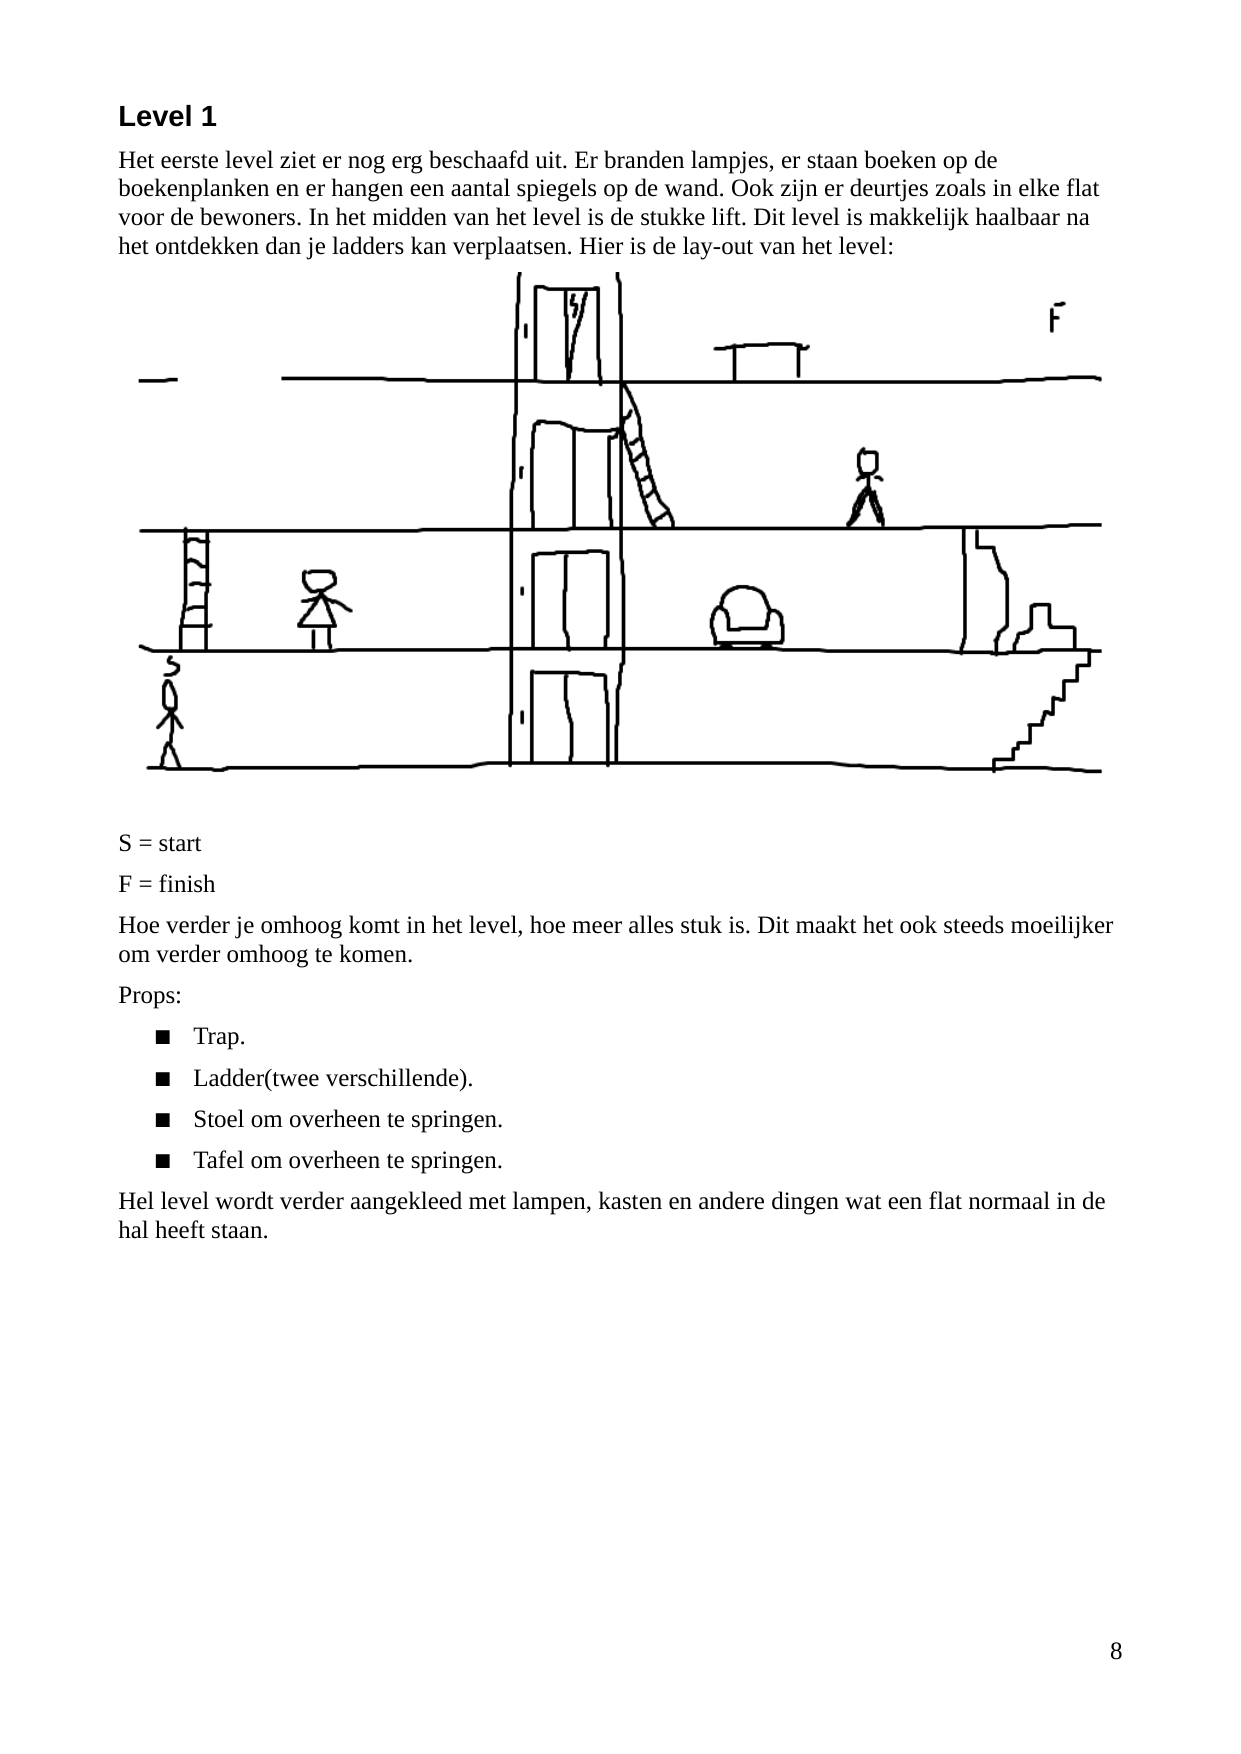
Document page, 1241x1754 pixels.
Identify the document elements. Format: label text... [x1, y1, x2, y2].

list Trap. [156, 1021, 1122, 1050]
text Props: [118, 980, 1122, 1009]
text F = finish [118, 869, 1122, 898]
list Stoel om overheen te springen. [156, 1104, 1122, 1133]
text Het eerste level ziet er nog erg beschaafd uit. Er branden lampjes, er staan boeken op de boekenplanken en er hangen een aantal spiegels op de wand. Ook zijn er deurtjes zoals in elke flat voor de bewoners. In het midden van het level is de stukke lift. Dit level is makkelijk haalbaar na het ontdekken dan je ladders kan verplaatsen. Hier is de lay-out van het level: [118, 145, 1122, 260]
text Hel level wordt verder aangekleed met lampen, kasten en andere dingen wat een flat normaal in de hal heeft staan. [118, 1186, 1122, 1244]
subtitle Level 1 [118, 99, 1122, 132]
list Tafel om overheen te springen. [156, 1145, 1122, 1174]
list Ladder(twee verschillende). [156, 1063, 1122, 1091]
text Hoe verder je omhoog komt in het level, hoe meer alles stuk is. Dit maakt het ook steeds moeilijker om verder omhoog te komen. [118, 910, 1122, 968]
text S = start [118, 272, 1122, 856]
